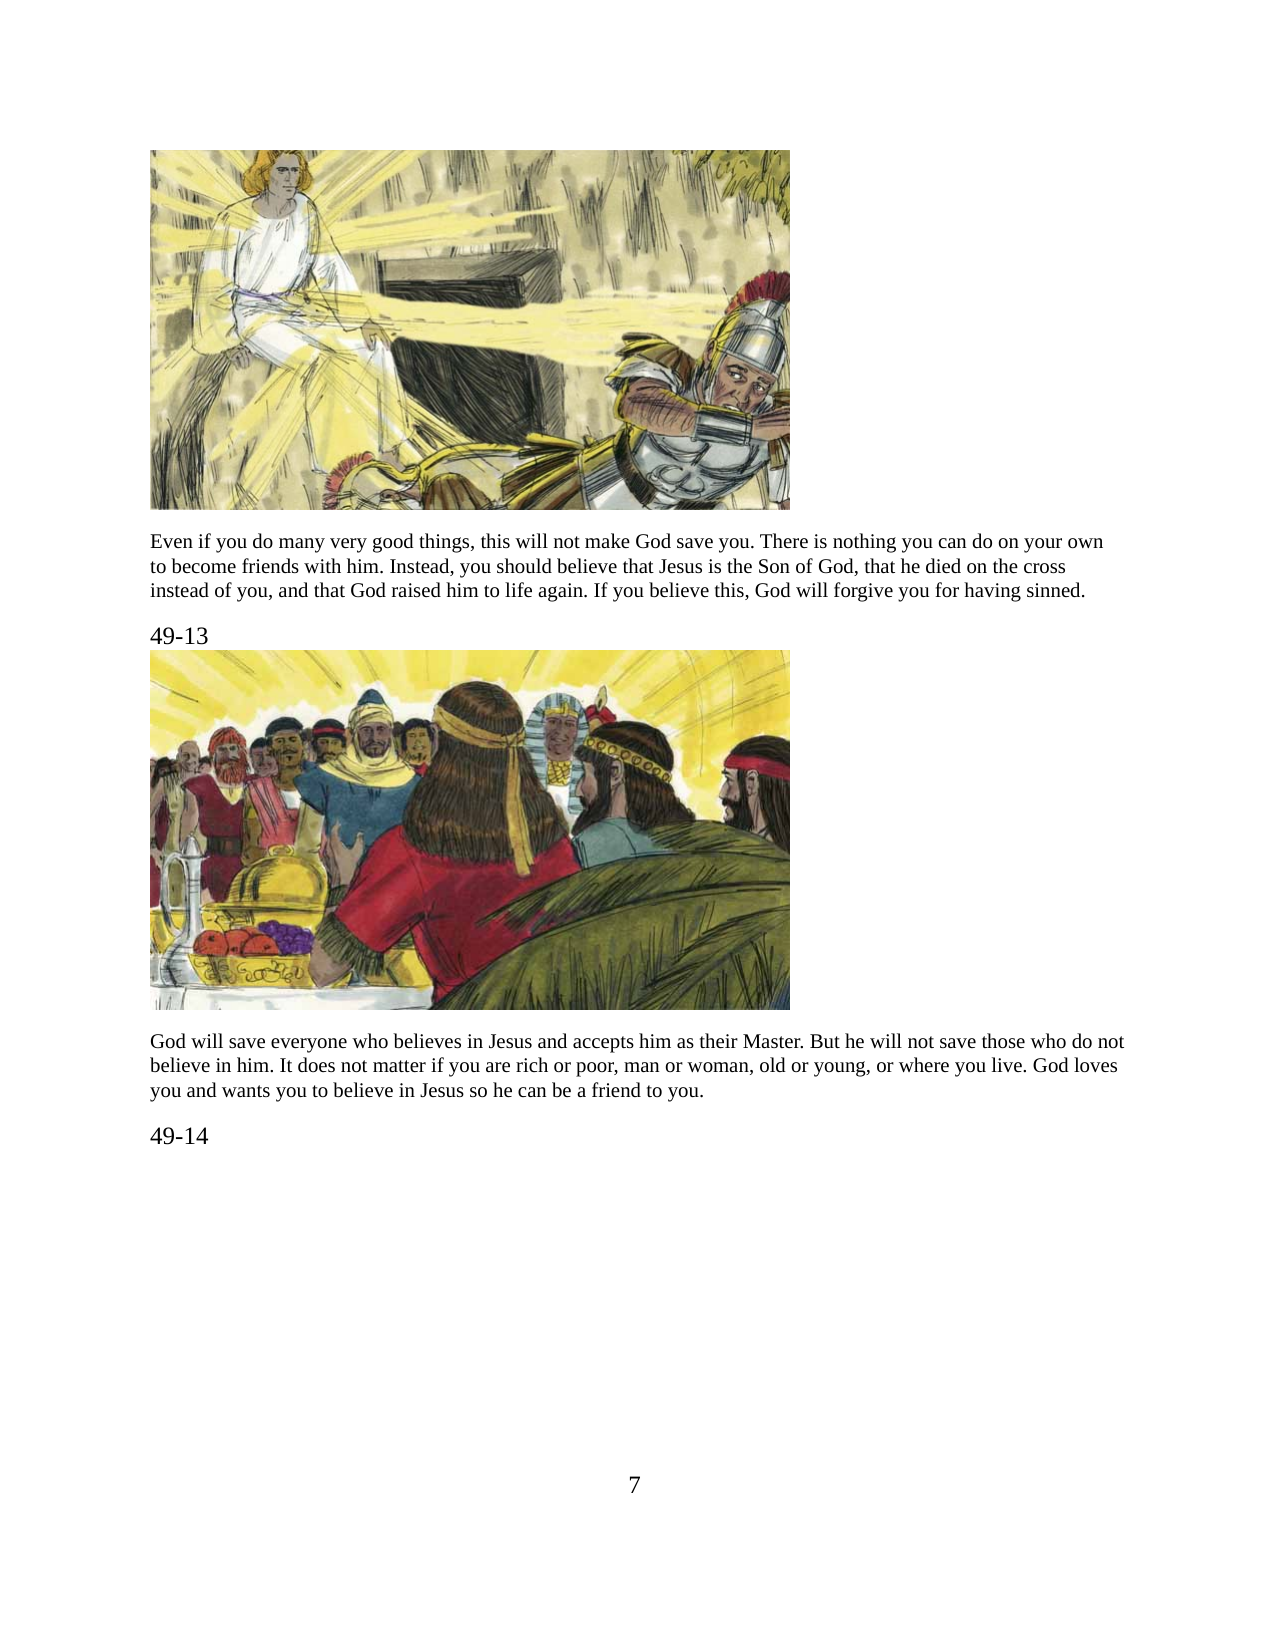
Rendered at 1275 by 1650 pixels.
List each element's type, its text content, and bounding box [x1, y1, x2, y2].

picture [150, 650, 790, 1010]
subtitle 49-13 [150, 621, 1125, 650]
text God will save everyone who believes in Jesus and accepts him as their Master. But he will not save those who do not believe in him. It does not matter if you are rich or poor, man or woman, old or young, or where you live. God loves you and wants you to believe in Jesus so he can be a friend to you. [150, 1029, 1125, 1102]
picture [150, 150, 790, 510]
subtitle 49-14 [150, 1121, 1125, 1150]
text Even if you do many very good things, this will not make God save you. There is nothing you can do on your own to become friends with him. Instead, you should believe that Jesus is the Son of God, that he died on the cross instead of you, and that God raised him to life again. If you believe this, God will forgive you for having sinned. [150, 529, 1125, 602]
